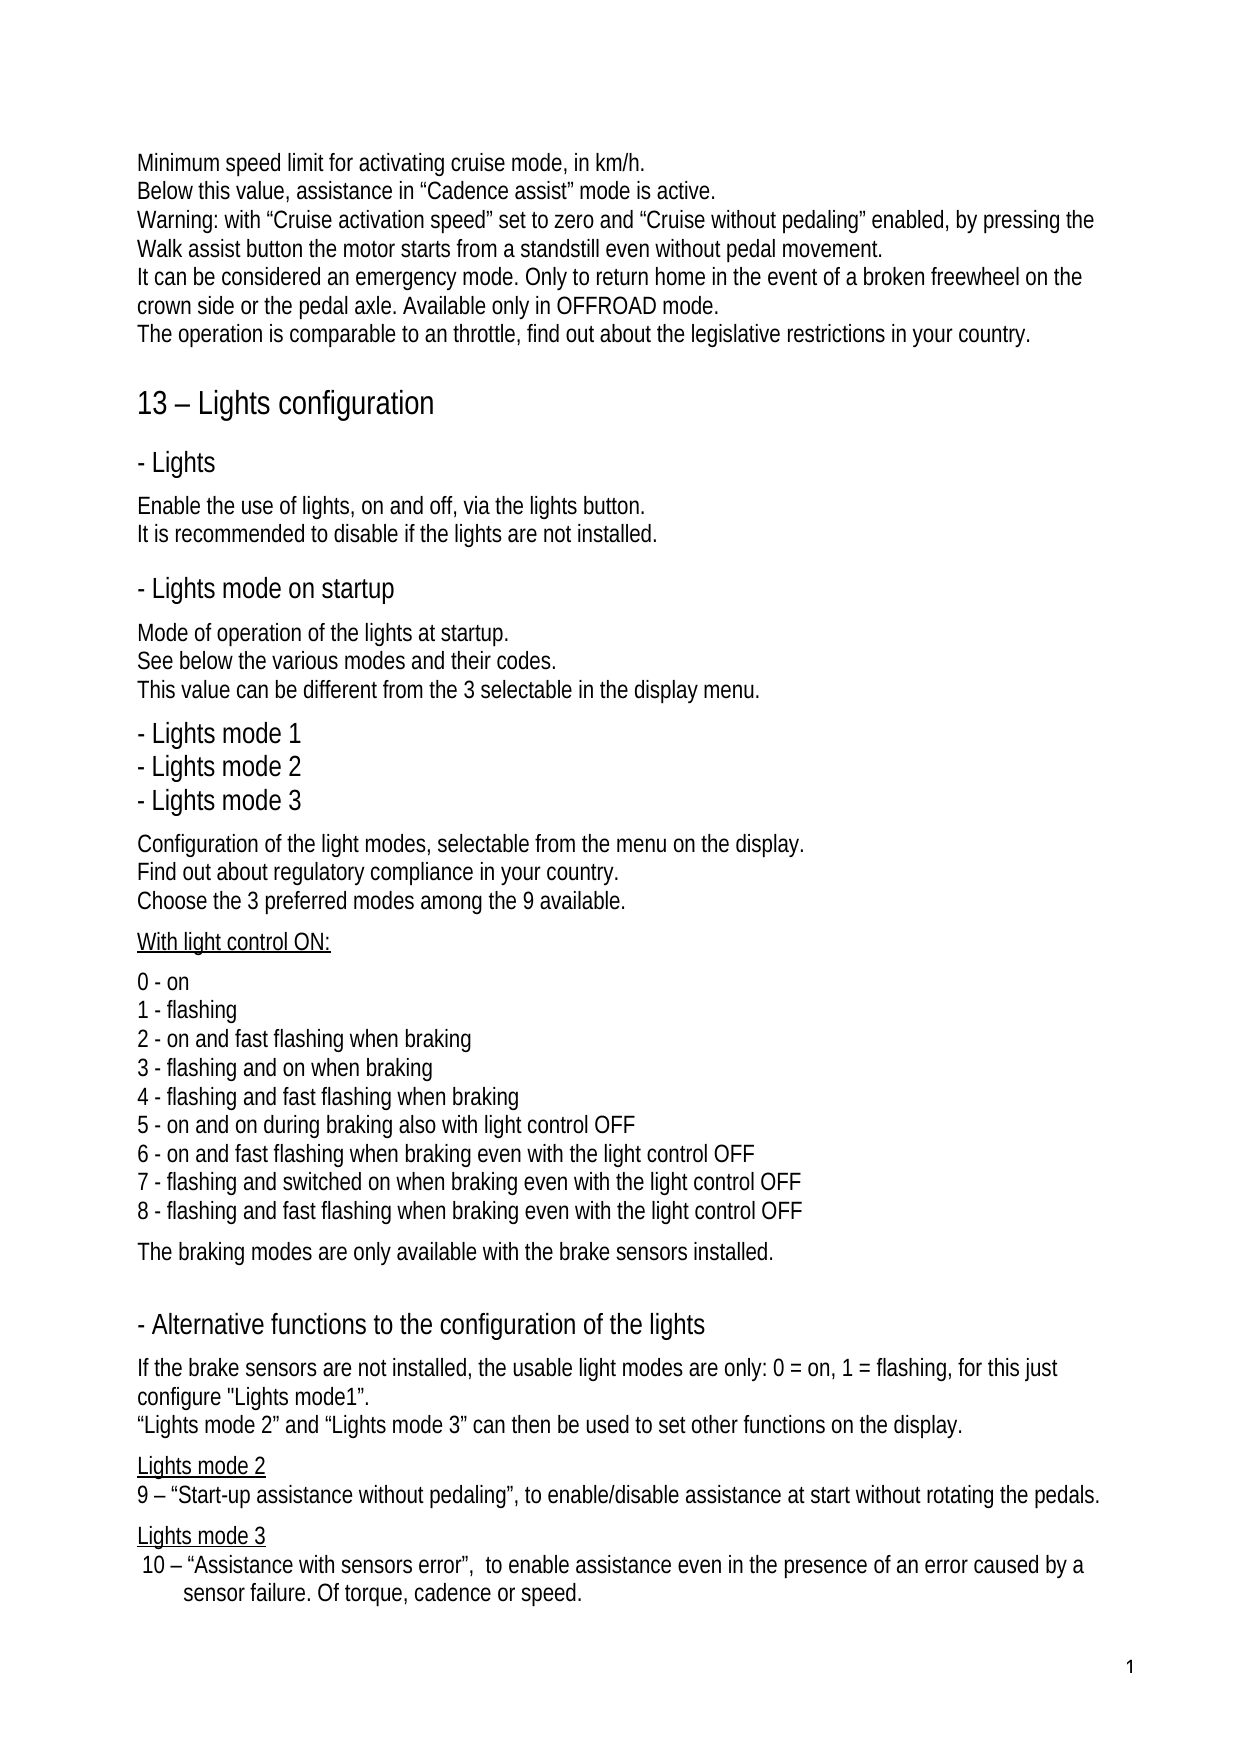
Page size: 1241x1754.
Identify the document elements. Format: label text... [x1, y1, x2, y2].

text - Lights mode 3 [137, 783, 1122, 816]
text 6 - on and fast flashing when braking even with the light control OFF [137, 1139, 1122, 1167]
text Find out about regulatory compliance in your country. [137, 857, 1122, 886]
text Warning: with “Cruise activation speed” set to zero and “Cruise without pedaling” enabled, by pressing the Walk assist button the motor starts from a standstill even without pedal movement. [137, 205, 1122, 262]
text 4 - flashing and fast flashing when braking [137, 1081, 1122, 1110]
text It is recommended to disable if the lights are not installed. [137, 519, 1122, 548]
text “Lights mode 2” and “Lights mode 3” can then be used to set other functions on the display. [137, 1410, 1122, 1439]
text The braking modes are only available with the brake sensors installed. [137, 1237, 1122, 1266]
text - Lights mode on startup [137, 572, 1122, 605]
text 3 - flashing and on when braking [137, 1053, 1122, 1081]
text If the brake sensors are not installed, the usable light modes are only: 0 = on, 1 = flashing, for this just configure "Lights mode1”. [137, 1353, 1122, 1410]
text 0 - on [137, 967, 1122, 996]
text Lights mode 2 [137, 1451, 1122, 1480]
text - Alternative functions to the configuration of the lights [137, 1307, 1122, 1340]
text 7 - flashing and switched on when braking even with the light control OFF [137, 1167, 1122, 1196]
text 10 – “Assistance with sensors error”, to enable assistance even in the presence of an error caused by a sensor failure. Of torque, cadence or speed. [142, 1550, 1122, 1607]
text 9 – “Start-up assistance without pedaling”, to enable/disable assistance at start without rotating the pedals. [137, 1480, 1122, 1509]
text With light control ON: [137, 926, 1122, 955]
text 8 - flashing and fast flashing when braking even with the light control OFF [137, 1196, 1122, 1225]
text Choose the 3 preferred modes among the 9 available. [137, 886, 1122, 915]
text - Lights [137, 445, 1122, 479]
text - Lights mode 2 [137, 749, 1122, 783]
text 13 – Lights configuration [137, 383, 1122, 422]
text Below this value, assistance in “Cadence assist” mode is active. [137, 176, 1122, 205]
text It can be considered an emergency mode. Only to return home in the event of a broken freewheel on the crown side or the pedal axle. Available only in OFFROAD mode. [137, 262, 1122, 319]
text 2 - on and fast flashing when braking [137, 1024, 1122, 1053]
text The operation is comparable to an throttle, find out about the legislative restrictions in your country. [137, 319, 1122, 348]
text 1 - flashing [137, 996, 1122, 1024]
text This value can be different from the 3 selectable in the display menu. [137, 675, 1122, 703]
text 5 - on and on during braking also with light control OFF [137, 1110, 1122, 1139]
text Mode of operation of the lights at startup. [137, 617, 1122, 646]
text Minimum speed limit for activating cruise mode, in km/h. [137, 148, 1122, 176]
text Enable the use of lights, on and off, via the lights button. [137, 491, 1122, 519]
text See below the various modes and their codes. [137, 646, 1122, 675]
text - Lights mode 1 [137, 716, 1122, 749]
text Configuration of the light modes, selectable from the menu on the display. [137, 829, 1122, 857]
text Lights mode 3 [137, 1521, 1122, 1550]
